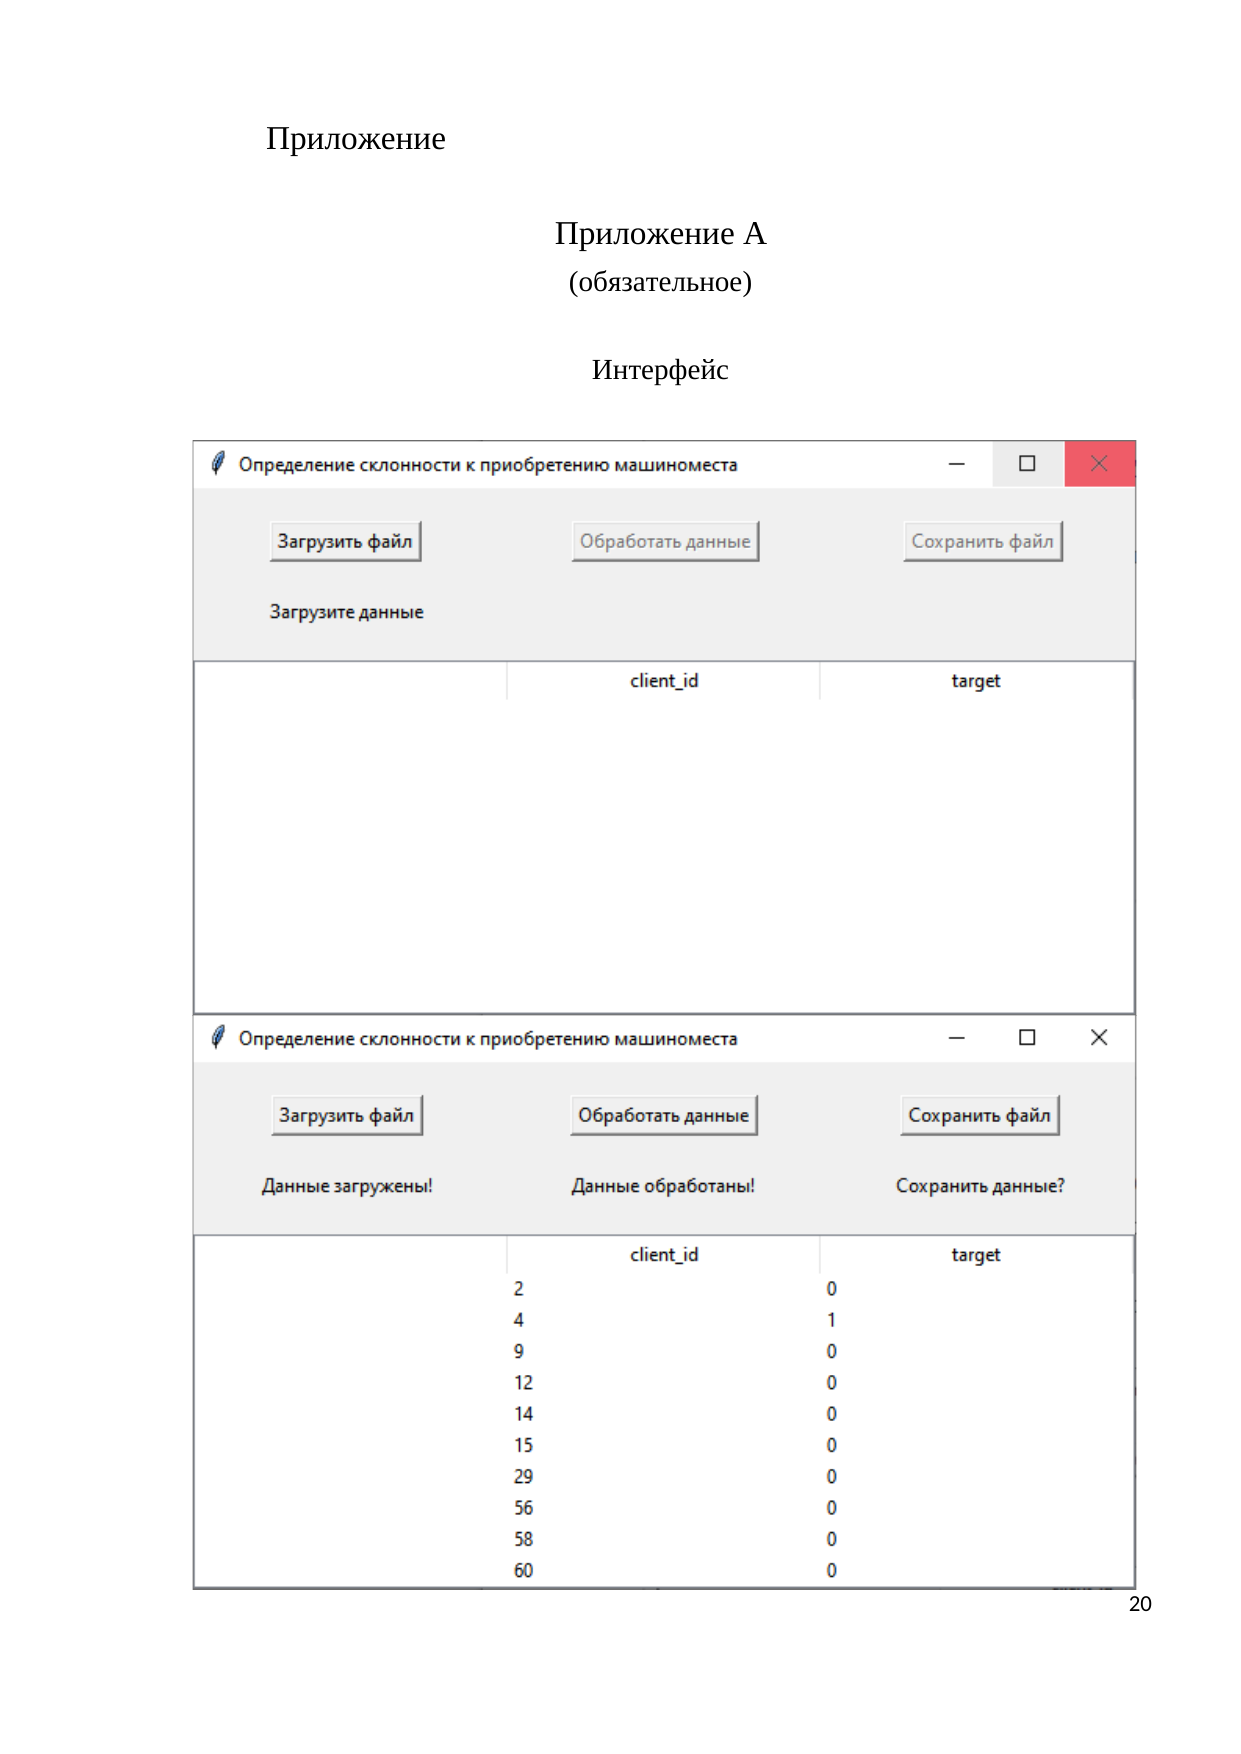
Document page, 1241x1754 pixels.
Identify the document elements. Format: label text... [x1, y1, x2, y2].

subtitle Приложение А [177, 213, 1144, 251]
subtitle Приложение [177, 118, 1152, 156]
text Интерфейс [177, 352, 1143, 386]
picture [192, 440, 1137, 1590]
text (обязательное) [177, 264, 1143, 298]
